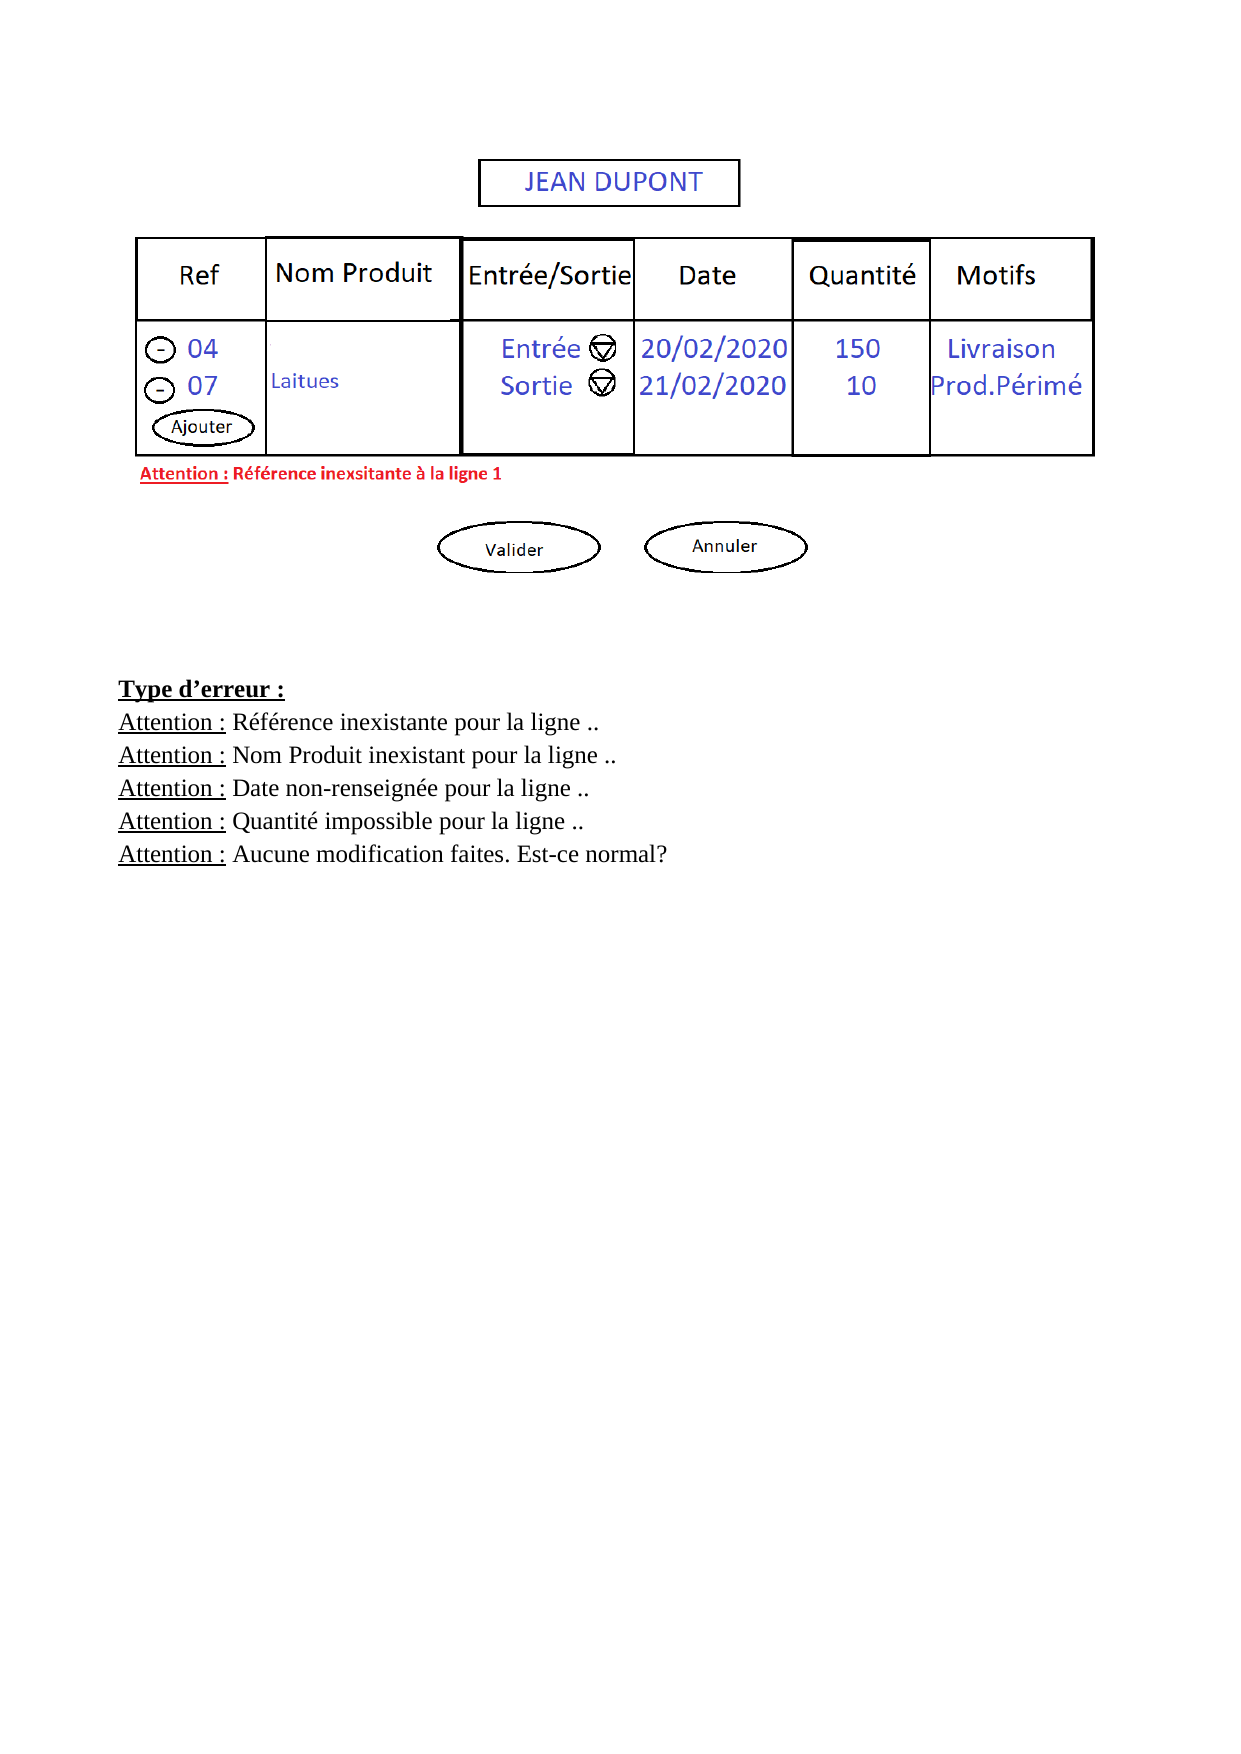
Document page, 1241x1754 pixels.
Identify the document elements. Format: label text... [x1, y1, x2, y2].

picture [118, 118, 1123, 637]
text Attention : Nom Produit inexistant pour la ligne .. [118, 740, 1122, 769]
text Attention : Référence inexistante pour la ligne .. [118, 707, 1122, 736]
text Attention : Quantité impossible pour la ligne .. [118, 806, 1122, 835]
text Attention : Aucune modification faites. Est-ce normal? [118, 839, 1122, 868]
text Attention : Date non-renseignée pour la ligne .. [118, 773, 1122, 802]
text Type d’erreur : [118, 674, 1122, 703]
